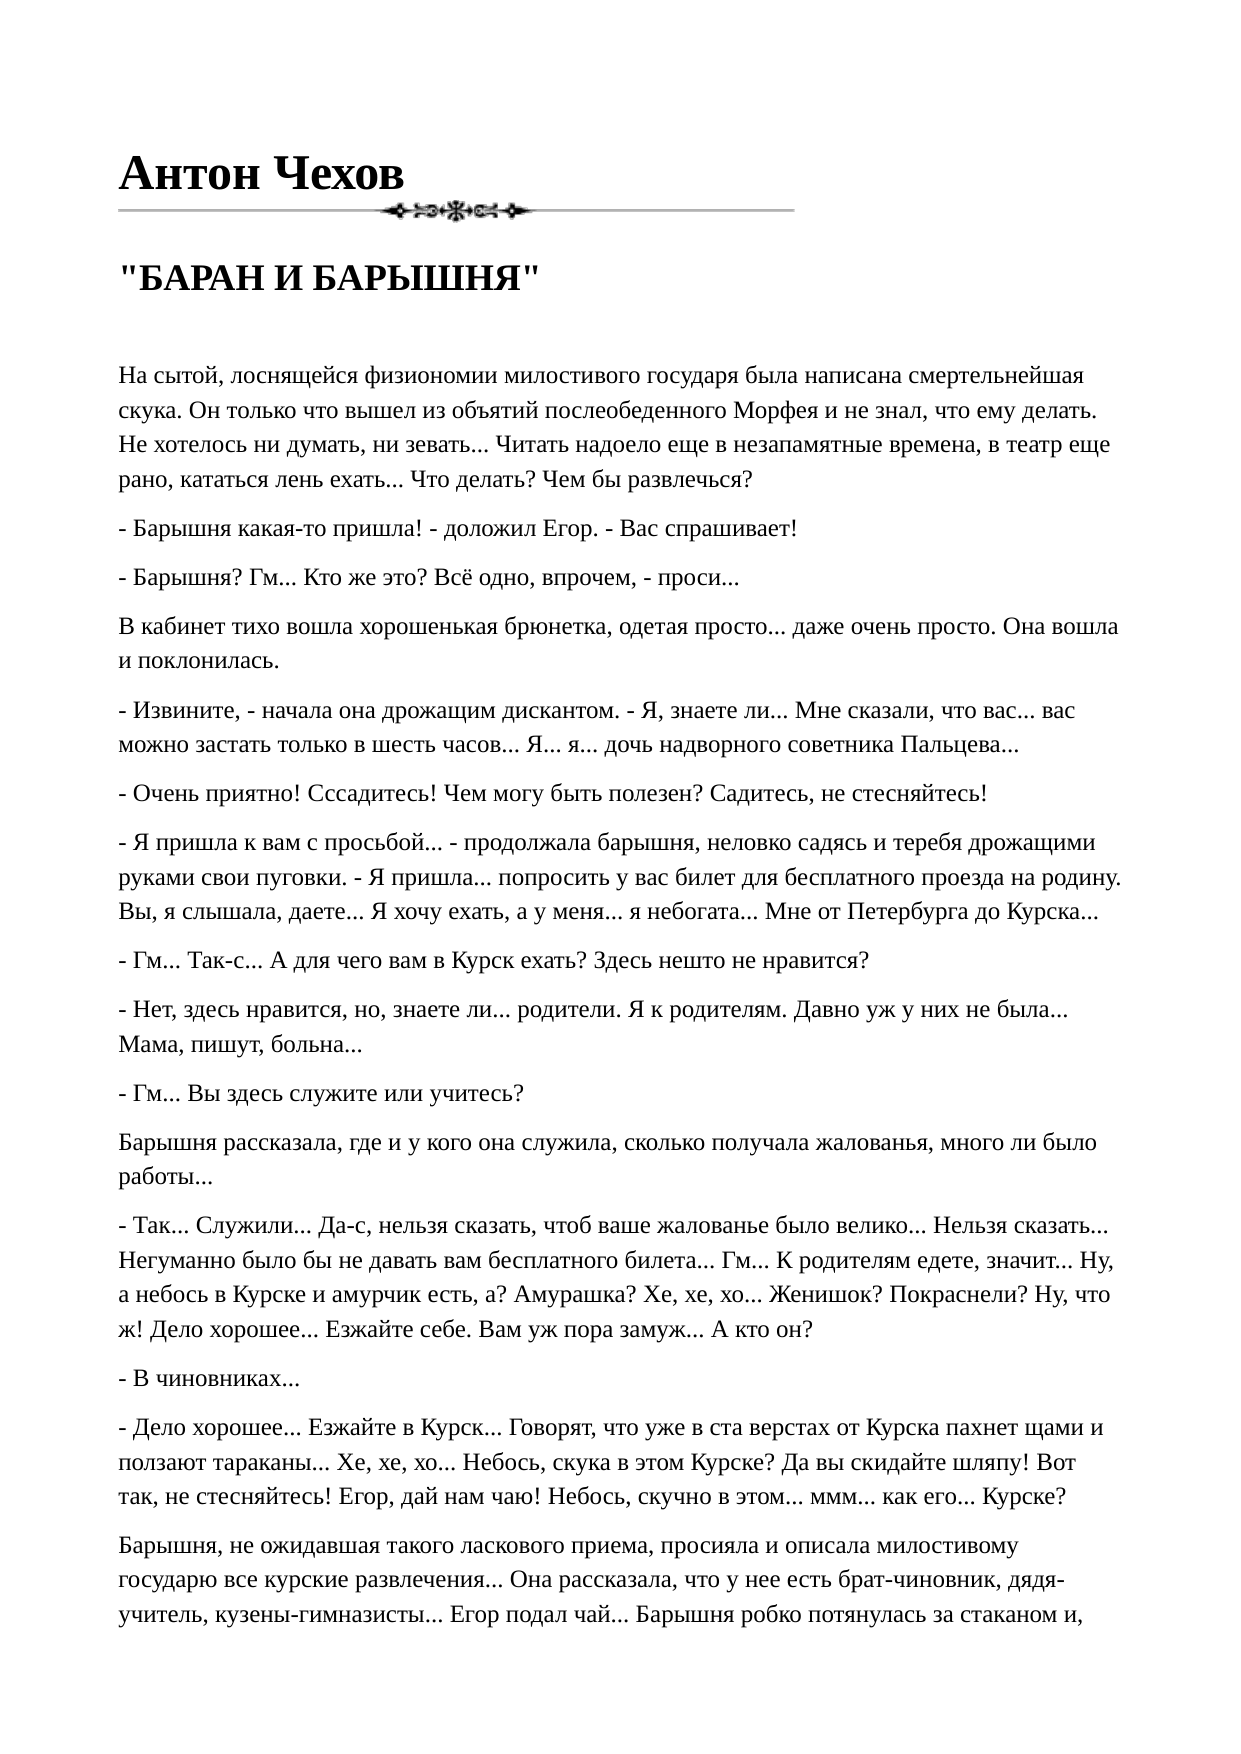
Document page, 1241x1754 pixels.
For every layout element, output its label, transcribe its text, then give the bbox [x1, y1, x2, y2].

text - Извините, - начала она дрожащим дискантом. - Я, знаете ли... Мне сказали, что вас... вас можно застать только в шесть часов... Я... я... дочь надворного советника Пальцева... [118, 695, 1122, 758]
text - Я пришла к вам с просьбой... - продолжала барышня, неловко садясь и теребя дрожащими руками свои пуговки. - Я пришла... попросить у вас билет для бесплатного проезда на родину. Вы, я слышала, даете... Я хочу ехать, а у меня... я небогата... Мне от Петербурга до Курска... [118, 827, 1122, 925]
text В кабинет тихо вошла хорошенькая брюнетка, одетая просто... даже очень просто. Она вошла и поклонилась. [118, 611, 1122, 674]
text - Барышня какая-то пришла! - доложил Егор. - Вас спрашивает! [118, 513, 1122, 542]
subtitle Антон Чехов [118, 143, 1122, 222]
text Барышня рассказала, где и у кого она служила, сколько получала жалованья, много ли было работы... [118, 1127, 1122, 1190]
text На сытой, лоснящейся физиономии милостивого государя была написана смертельнейшая скука. Он только что вышел из объятий послеобеденного Морфея и не знал, что ему делать. Не хотелось ни думать, ни зевать... Читать надоело еще в незапамятные времена, в театр еще рано, кататься лень ехать... Что делать? Чем бы развлечься? [118, 361, 1122, 493]
text - Очень приятно! Сссадитесь! Чем могу быть полезен? Садитесь, не стесняйтесь! [118, 778, 1122, 807]
text - Барышня? Гм... Кто же это? Всё одно, впрочем, - проси... [118, 562, 1122, 591]
picture [118, 200, 795, 223]
text - В чиновниках... [118, 1363, 1122, 1392]
text - Дело хорошее... Езжайте в Курск... Говорят, что уже в ста верстах от Курска пахнет щами и ползают тараканы... Хе, хе, хо... Небось, скука в этом Курске? Да вы скидайте шляпу! Вот так, не стесняйтесь! Егор, дай нам чаю! Небось, скучно в этом... ммм... как его... Курске? [118, 1412, 1122, 1510]
text - Гм... Вы здесь служите или учитесь? [118, 1078, 1122, 1107]
subtitle "БАРАН И БАРЫШНЯ" [118, 256, 1122, 299]
text - Нет, здесь нравится, но, знаете ли... родители. Я к родителям. Давно уж у них не была... Мама, пишут, больна... [118, 994, 1122, 1058]
text Барышня, не ожидавшая такого ласкового приема, просияла и описала милостивому государю все курские развлечения... Она рассказала, что у нее есть брат-чиновник, дядя-учитель, кузены-гимназисты... Егор подал чай... Барышня робко потянулась за стаканом и, [118, 1530, 1122, 1628]
text - Так... Служили... Да-с, нельзя сказать, чтоб ваше жалованье было велико... Нельзя сказать... Негуманно было бы не давать вам бесплатного билета... Гм... К родителям едете, значит... Ну, а небось в Курске и амурчик есть, а? Амурашка? Хе, хе, хо... Женишок? Покраснели? Ну, что ж! Дело хорошее... Езжайте себе. Вам уж пора замуж... А кто он? [118, 1211, 1122, 1343]
text - Гм... Так-с... А для чего вам в Курск ехать? Здесь нешто не нравится? [118, 945, 1122, 974]
